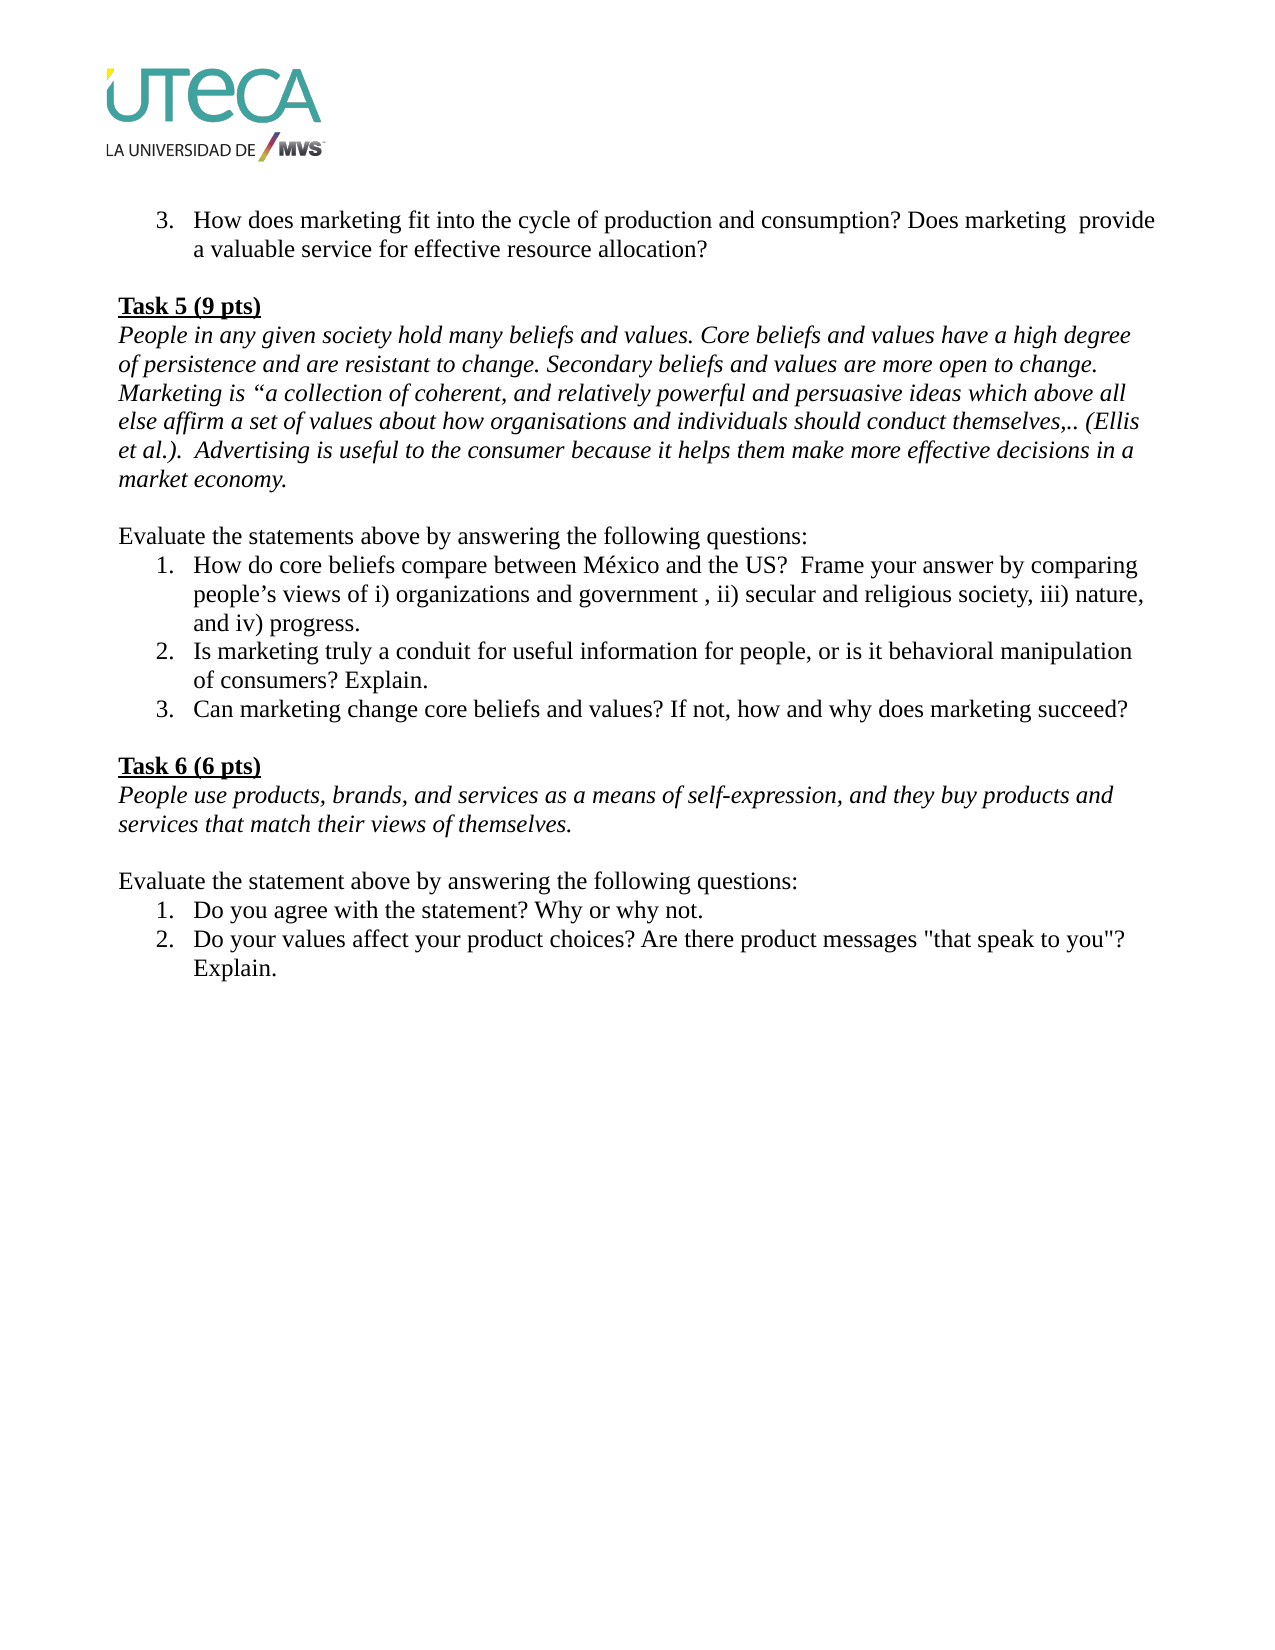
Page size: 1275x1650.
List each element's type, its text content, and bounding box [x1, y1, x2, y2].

list Do your values affect your product choices? Are there product messages "that speak to you"? Explain. [156, 924, 1157, 981]
text Evaluate the statement above by answering the following questions: [118, 866, 1157, 895]
list How does marketing fit into the cycle of production and consumption? Does marketing provide a valuable service for effective resource allocation? [156, 205, 1157, 263]
list Can marketing change core beliefs and values? If not, how and why does marketing succeed? [156, 694, 1157, 723]
list Is marketing truly a conduit for useful information for people, or is it behavioral manipulation of consumers? Explain. [156, 636, 1157, 694]
text Task 5 (9 pts) [118, 291, 1157, 320]
picture [104, 64, 328, 166]
text People use products, brands, and services as a means of self-expression, and they buy products and services that match their views of themselves. [118, 780, 1157, 838]
list How do core beliefs compare between México and the US? Frame your answer by comparing people’s views of i) organizations and government , ii) secular and religious society, iii) nature, and iv) progress. [156, 550, 1157, 636]
text Evaluate the statements above by answering the following questions: [118, 521, 1157, 550]
text People in any given society hold many beliefs and values. Core beliefs and values have a high degree of persistence and are resistant to change. Secondary beliefs and values are more open to change. Marketing is “a collection of coherent, and relatively powerful and persuasive ideas which above all else affirm a set of values about how organisations and individuals should conduct themselves,.. (Ellis et al.). Advertising is useful to the consumer because it helps them make more effective decisions in a market economy. [118, 320, 1157, 493]
text Task 6 (6 pts) [118, 751, 1157, 780]
list Do you agree with the statement? Why or why not. [156, 895, 1157, 924]
